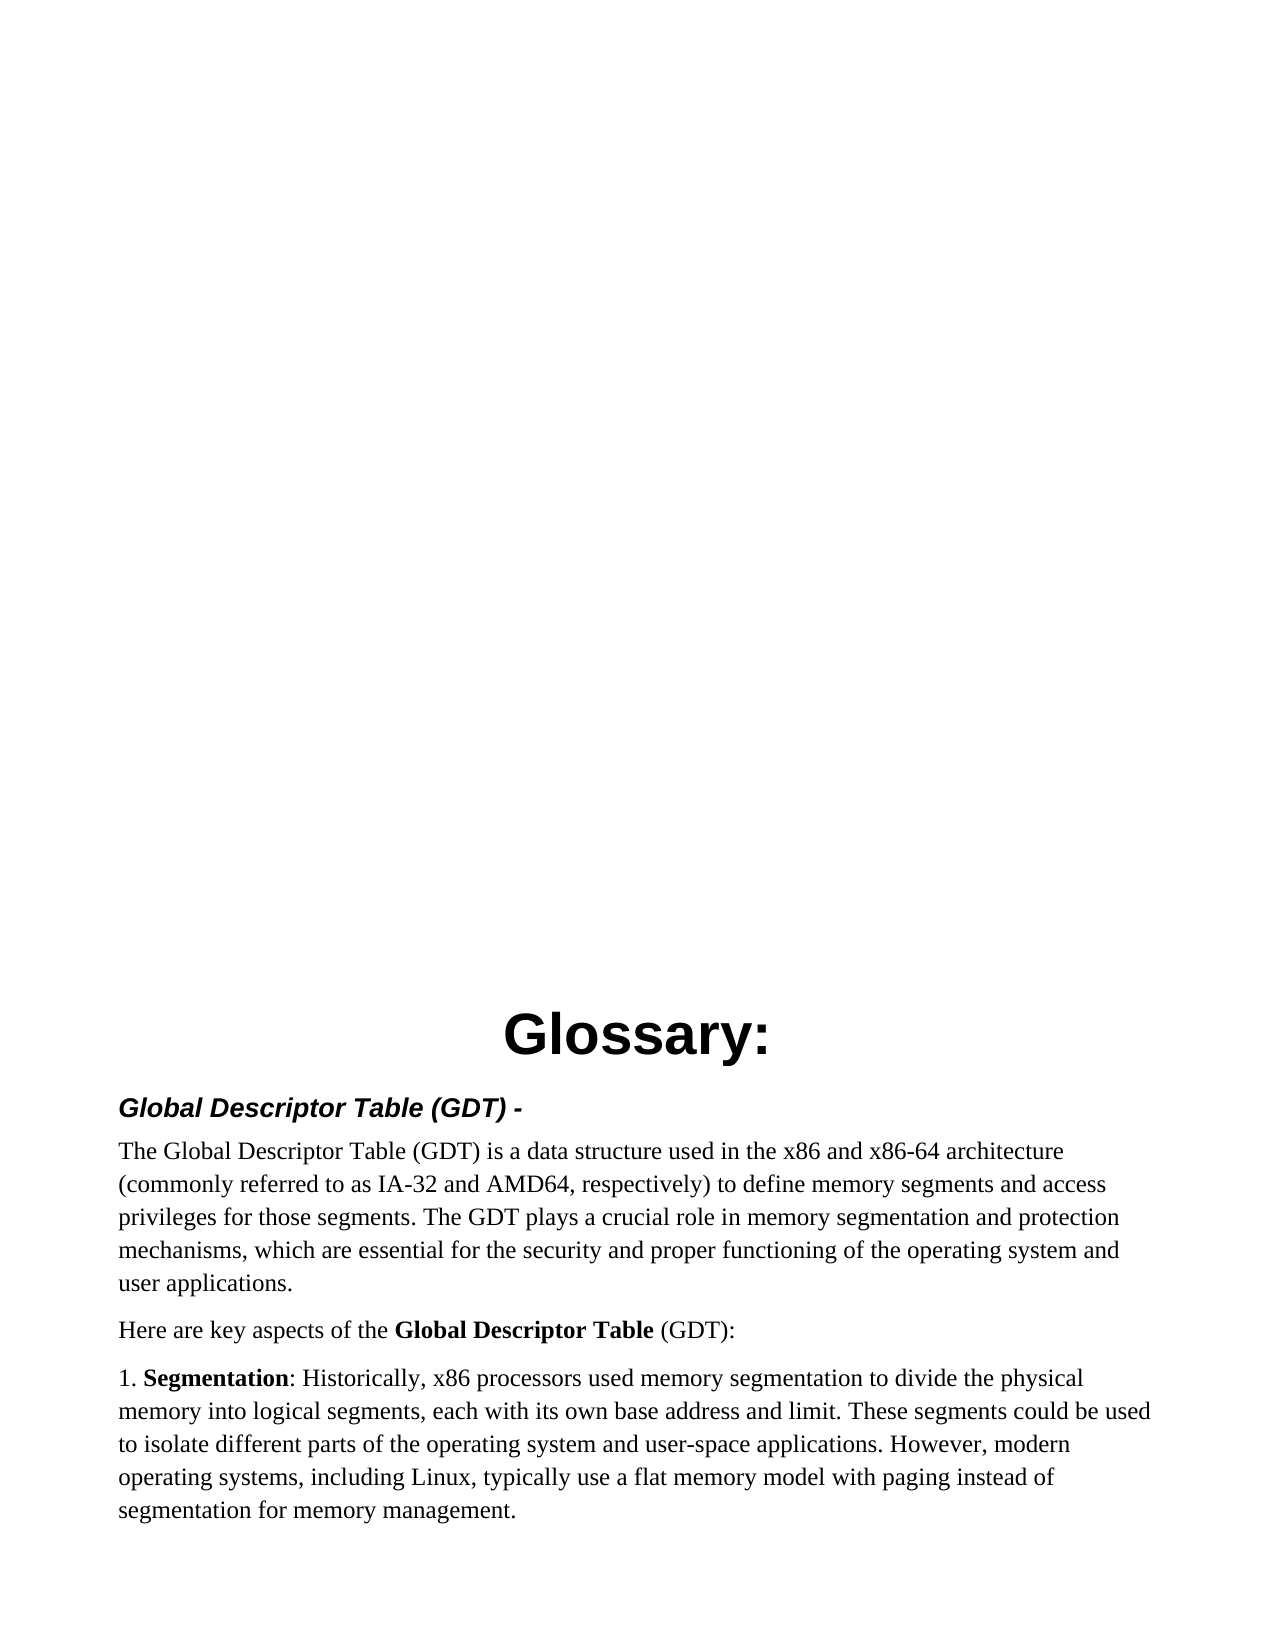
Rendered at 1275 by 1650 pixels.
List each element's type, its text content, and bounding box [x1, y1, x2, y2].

subtitle Global Descriptor Table (GDT) - [118, 1092, 1157, 1123]
text 1. Segmentation: Historically, x86 processors used memory segmentation to divide the physical memory into logical segments, each with its own base address and limit. These segments could be used to isolate different parts of the operating system and user-space applications. However, modern operating systems, including Linux, typically use a flat memory model with paging instead of segmentation for memory management. [118, 1363, 1157, 1524]
title Glossary: [118, 1000, 1157, 1067]
text Here are key aspects of the Global Descriptor Table (GDT): [118, 1316, 1157, 1344]
text The Global Descriptor Table (GDT) is a data structure used in the x86 and x86-64 architecture (commonly referred to as IA-32 and AMD64, respectively) to define memory segments and access privileges for those segments. The GDT plays a crucial role in memory segmentation and protection mechanisms, which are essential for the security and proper functioning of the operating system and user applications. [118, 1136, 1157, 1297]
